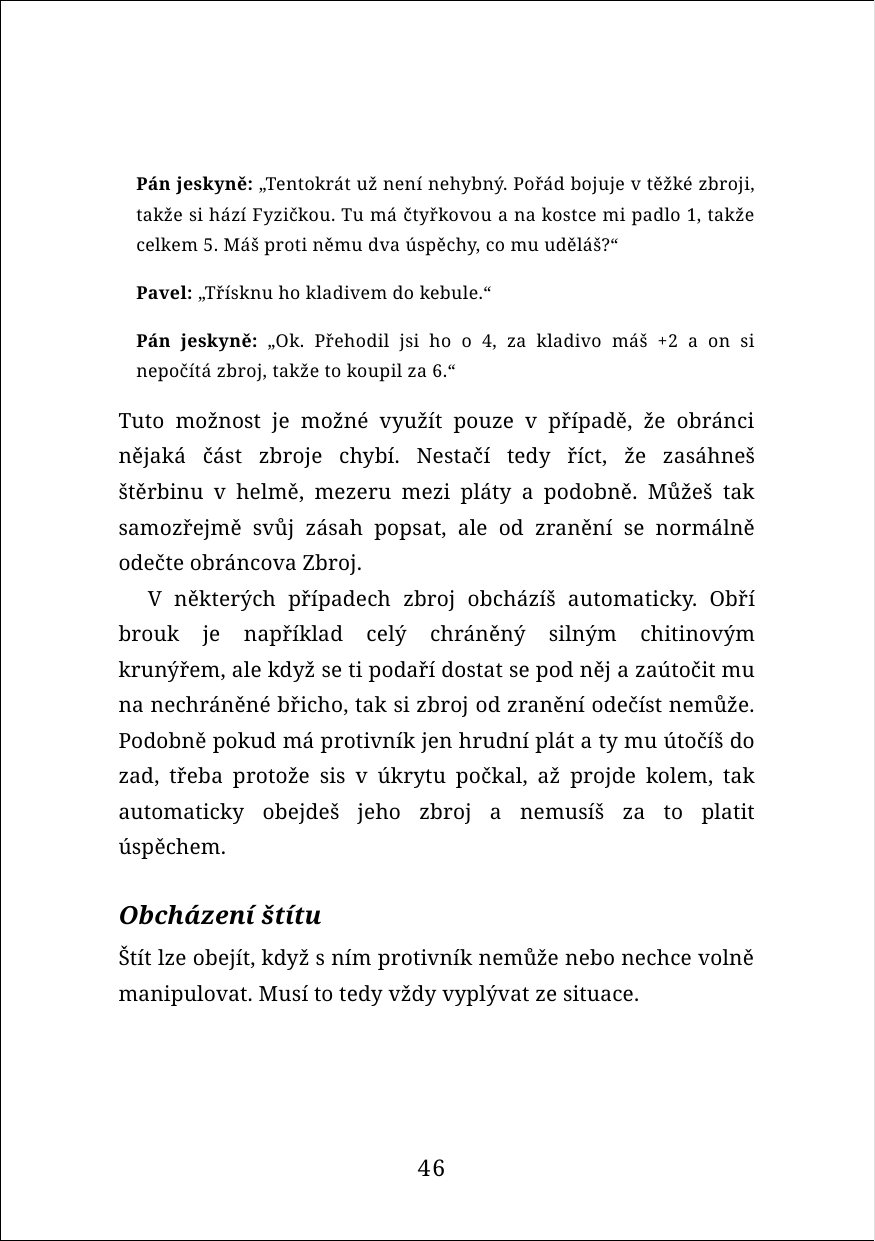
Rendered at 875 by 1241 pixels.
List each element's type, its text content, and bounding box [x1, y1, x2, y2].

text Štít lze obejít, když s ním protivník nemůže nebo nechce volně manipulovat. Musí to tedy vždy vyplývat ze situace. [118, 943, 756, 1007]
text Pán jeskyně: „Ok. Přehodil jsi ho o 4, za kladivo máš +2 a on si nepočítá zbroj, takže to koupil za 6.“ [136, 328, 756, 382]
text Pavel: „Třísknu ho kladivem do kebule.“ [136, 280, 756, 304]
text Pán jeskyně: „Tentokrát už není nehybný. Pořád bojuje v těžké zbroji, takže si hází Fyzičkou. Tu má čtyřkovou a na kostce mi padlo 1, takže celkem 5. Máš proti němu dva úspěchy, co mu uděláš?“ [136, 172, 756, 256]
text Tuto možnost je možné využít pouze v případě, že obránci nějaká část zbroje chybí. Nestačí tedy říct, že zasáhneš štěrbinu v helmě, mezeru mezi pláty a podobně. Můžeš tak samozřejmě svůj zásah popsat, ale od zranění se normálně odečte obráncova Zbroj. V některých případech zbroj obcházíš automaticky. Obří brouk je například celý chráněný silným chitinovým krunýřem, ale když se ti podaří dostat se pod něj a zaútočit mu na nechráněné břicho, tak si zbroj od zranění odečíst nemůže. Podobně pokud má protivník jen hrudní plát a ty mu útočíš do zad, třeba protože sis v úkrytu počkal, až projde kolem, tak automaticky obejdeš jeho zbroj a nemusíš za to platit úspěchem. [118, 406, 756, 861]
subtitle Obcházení štítu [118, 897, 756, 931]
